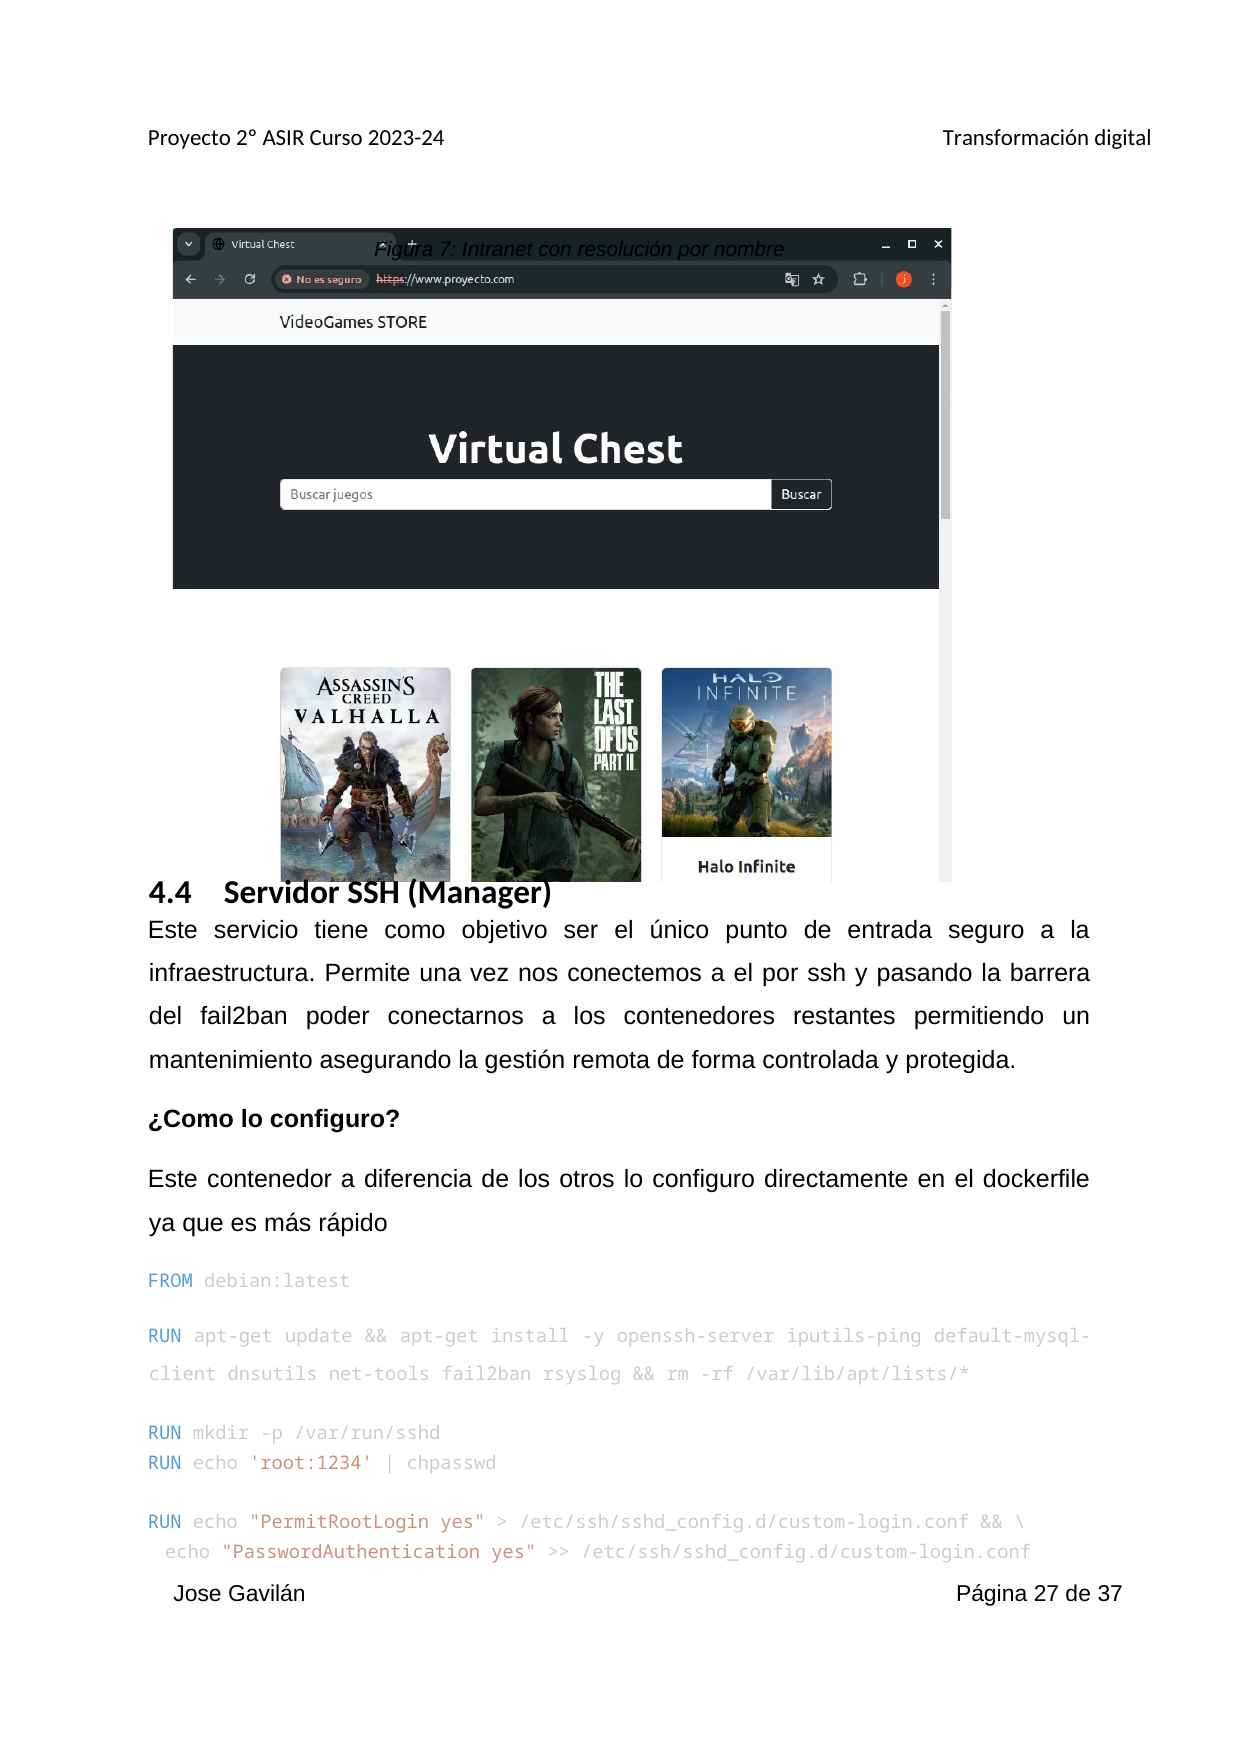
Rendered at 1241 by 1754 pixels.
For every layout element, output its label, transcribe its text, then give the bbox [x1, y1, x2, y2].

picture [172, 228, 952, 882]
text FROM debian:latest [148, 1267, 1092, 1293]
text RUN apt-get update && apt-get install -y openssh-server iputils-ping default-mysql-client dnsutils net-tools fail2ban rsyslog && rm -rf /var/lib/apt/lists/* [148, 1322, 1092, 1386]
text ¿Como lo configuro? [148, 1104, 1092, 1133]
text Este servicio tiene como objetivo ser el único punto de entrada seguro a la infraestructura. Permite una vez nos conectemos a el por ssh y pasando la barrera del fail2ban poder conectarnos a los contenedores restantes permitiendo un mantenimiento asegurando la gestión remota de forma controlada y protegida. [148, 914, 1092, 1073]
text RUN echo "PermitRootLogin yes" > /etc/ssh/sshd_config.d/custom-login.conf && \ [148, 1504, 1093, 1534]
text RUN echo 'root:1234' | chpasswd [148, 1445, 1093, 1475]
subtitle 4.4 Servidor SSH (Manager) [148, 871, 1093, 912]
text echo "PasswordAuthentication yes" >> /etc/ssh/sshd_config.d/custom-login.conf [148, 1534, 1093, 1564]
text Figura 7: Intranet con resolución por nombre [952, 237, 1093, 261]
text Este contenedor a diferencia de los otros lo configuro directamente en el dockerfile ya que es más rápido [148, 1164, 1092, 1236]
text RUN mkdir -p /var/run/sshd [148, 1416, 1093, 1445]
